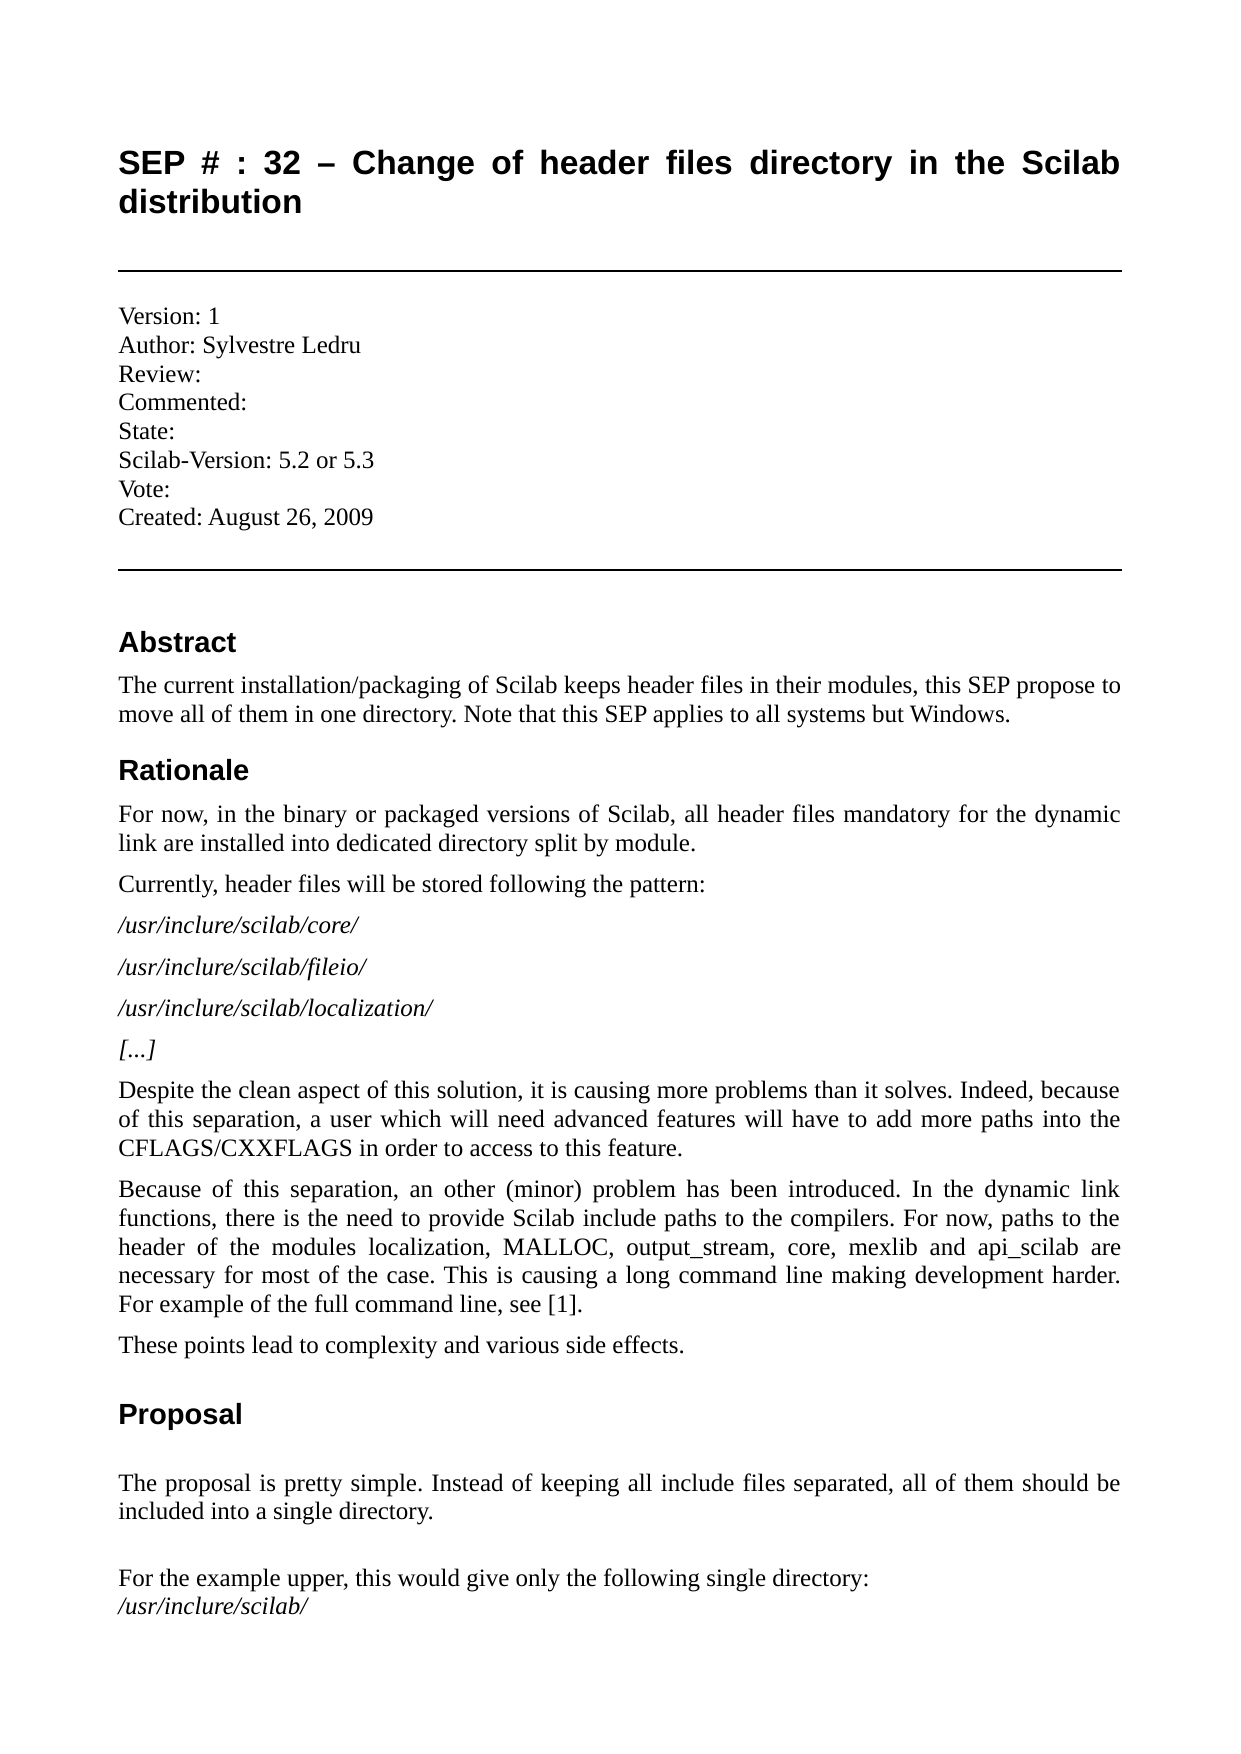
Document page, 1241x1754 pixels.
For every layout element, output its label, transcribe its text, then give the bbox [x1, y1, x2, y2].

text [...] [118, 1034, 1122, 1063]
text The current installation/packaging of Scilab keeps header files in their modules, this SEP propose to move all of them in one directory. Note that this SEP applies to all systems but Windows. [118, 671, 1122, 728]
text These points lead to complexity and various side effects. [118, 1330, 1122, 1359]
text /usr/inclure/scilab/localization/ [118, 993, 1122, 1022]
text For the example upper, this would give only the following single directory: /usr/inclure/scilab/ [118, 1563, 1122, 1620]
text Version: 1 [118, 301, 1122, 330]
subtitle Rationale [118, 753, 1122, 787]
text Currently, header files will be stored following the pattern: [118, 869, 1122, 898]
text Author: Sylvestre Ledru [118, 330, 1122, 359]
text For now, in the binary or packaged versions of Scilab, all header files mandatory for the dynamic link are installed into dedicated directory split by module. [118, 799, 1122, 857]
text Created: August 26, 2009 [118, 502, 1122, 531]
text The proposal is pretty simple. Instead of keeping all include files separated, all of them should be included into a single directory. [118, 1468, 1122, 1525]
subtitle Abstract [118, 624, 1122, 658]
text Vote: [118, 474, 1122, 502]
subtitle SEP # : 32 – Change of header files directory in the Scilab distribution [118, 143, 1122, 220]
text /usr/inclure/scilab/fileio/ [118, 952, 1122, 980]
text Despite the clean aspect of this solution, it is causing more problems than it solves. Indeed, because of this separation, a user which will need advanced features will have to add more paths into the CFLAGS/CXXFLAGS in order to access to this feature. [118, 1075, 1122, 1162]
text Scilab-Version: 5.2 or 5.3 [118, 445, 1122, 474]
subtitle Proposal [118, 1397, 1122, 1430]
text Because of this separation, an other (minor) problem has been introduced. In the dynamic link functions, there is the need to provide Scilab include paths to the compilers. For now, paths to the header of the modules localization, MALLOC, output_stream, core, mexlib and api_scilab are necessary for most of the case. This is causing a long command line making development harder. For example of the full command line, see [1]. [118, 1174, 1122, 1318]
text Commented: [118, 387, 1122, 416]
text State: [118, 416, 1122, 445]
text /usr/inclure/scilab/core/ [118, 910, 1122, 939]
text Review: [118, 359, 1122, 387]
